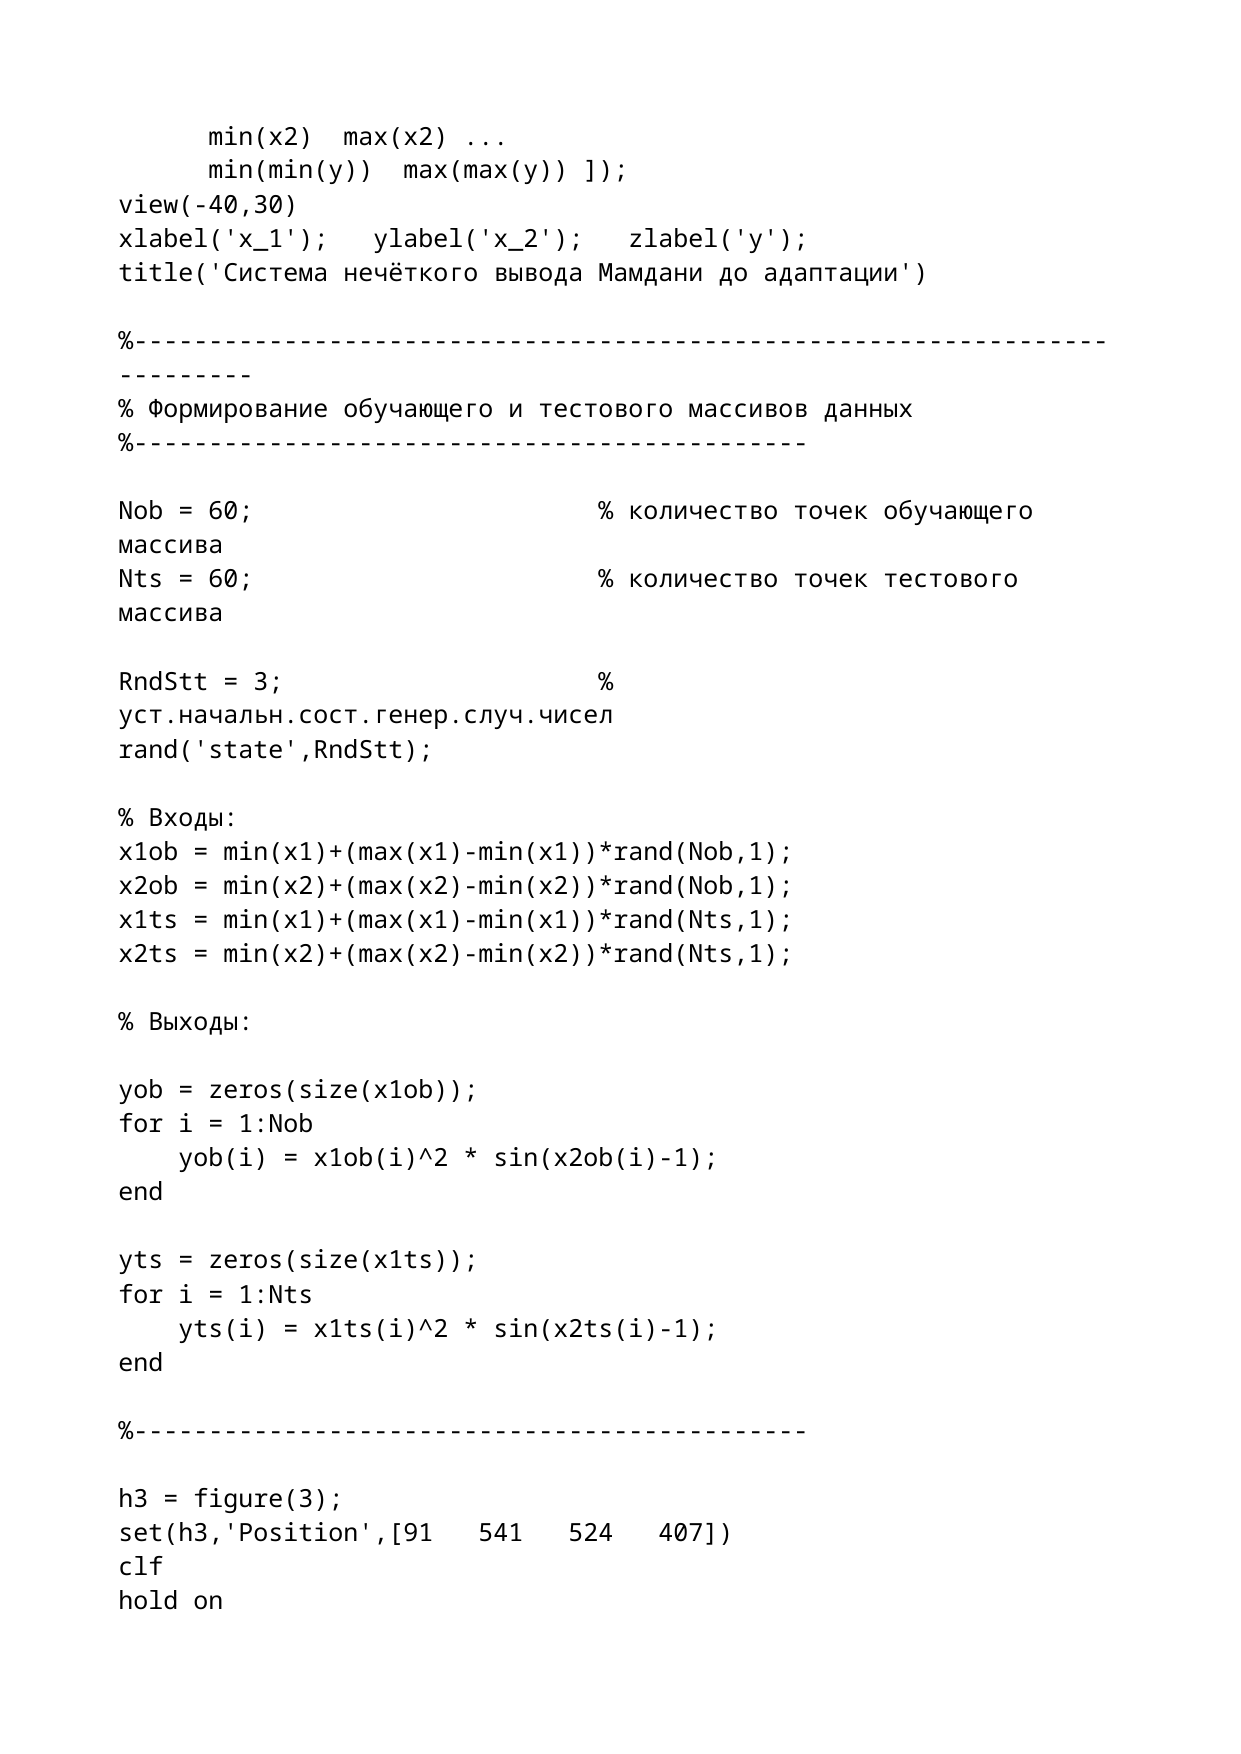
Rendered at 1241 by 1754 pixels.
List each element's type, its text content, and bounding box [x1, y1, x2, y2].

text yob(i) = x1ob(i)^2 * sin(x2ob(i)-1); [118, 1140, 1122, 1174]
text min(x2) max(x2) ... [118, 118, 1122, 152]
text %-------------------------------------------------------------------------- [118, 322, 1122, 391]
text for i = 1:Nts [118, 1276, 1122, 1310]
text %--------------------------------------------- [118, 425, 1122, 459]
text min(min(y)) max(max(y)) ]); [118, 152, 1122, 186]
text x2ob = min(x2)+(max(x2)-min(x2))*rand(Nob,1); [118, 867, 1122, 902]
text Nob = 60; % количество точек обучающего массива [118, 493, 1122, 561]
text end [118, 1344, 1122, 1378]
text view(-40,30) [118, 186, 1122, 220]
text x2ts = min(x2)+(max(x2)-min(x2))*rand(Nts,1); [118, 936, 1122, 970]
text rand('state',RndStt); [118, 731, 1122, 765]
text set(h3,'Position',[91 541 524 407]) [118, 1515, 1122, 1549]
text % Выходы: [118, 1004, 1122, 1038]
text title('Система нечёткого вывода Мамдани до адаптации') [118, 254, 1122, 288]
text % Формирование обучающего и тестового массивов данных [118, 391, 1122, 425]
text xlabel('x_1'); ylabel('x_2'); zlabel('y'); [118, 220, 1122, 254]
text % Входы: [118, 799, 1122, 833]
text RndStt = 3; % уст.начальн.сост.генер.случ.чисел [118, 663, 1122, 731]
text for i = 1:Nob [118, 1106, 1122, 1140]
text %--------------------------------------------- [118, 1412, 1122, 1447]
text yts(i) = x1ts(i)^2 * sin(x2ts(i)-1); [118, 1310, 1122, 1344]
text yob = zeros(size(x1ob)); [118, 1072, 1122, 1106]
text hold on [118, 1583, 1122, 1617]
text clf [118, 1549, 1122, 1583]
text Nts = 60; % количество точек тестового массива [118, 561, 1122, 629]
text x1ob = min(x1)+(max(x1)-min(x1))*rand(Nob,1); [118, 833, 1122, 867]
text h3 = figure(3); [118, 1481, 1122, 1515]
text x1ts = min(x1)+(max(x1)-min(x1))*rand(Nts,1); [118, 902, 1122, 936]
text yts = zeros(size(x1ts)); [118, 1242, 1122, 1276]
text end [118, 1174, 1122, 1208]
